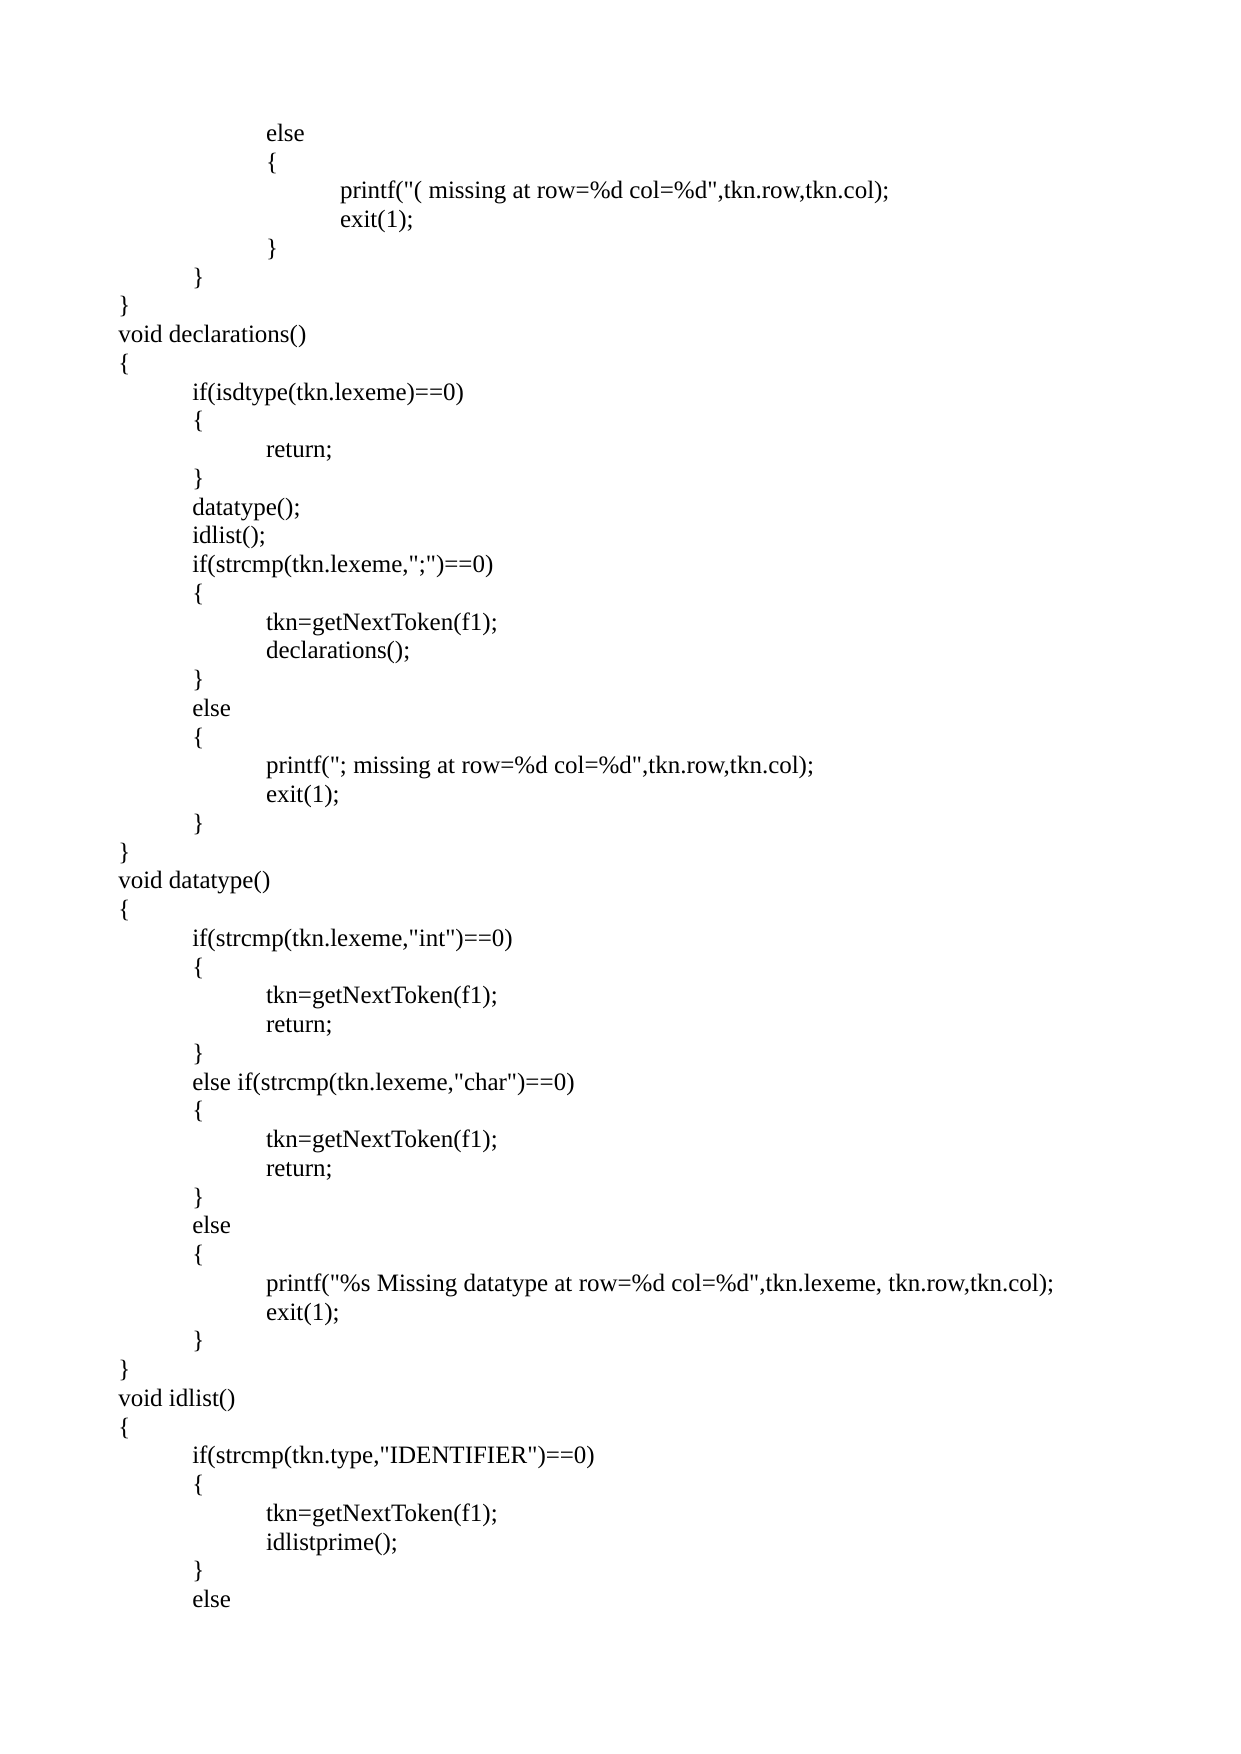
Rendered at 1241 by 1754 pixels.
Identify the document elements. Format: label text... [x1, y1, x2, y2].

text tkn=getNextToken(f1); [118, 981, 1122, 1009]
text return; [118, 1153, 1122, 1182]
text return; [118, 1009, 1122, 1038]
text { [118, 147, 1122, 176]
text void declarations() [118, 319, 1122, 348]
text { [118, 952, 1122, 981]
text } [118, 1354, 1122, 1383]
text tkn=getNextToken(f1); [118, 1498, 1122, 1527]
text { [118, 1096, 1122, 1124]
text } [118, 291, 1122, 319]
text } [118, 664, 1122, 693]
text printf("( missing at row=%d col=%d",tkn.row,tkn.col); [118, 176, 1122, 204]
text return; [118, 434, 1122, 463]
text idlist(); [118, 521, 1122, 549]
text { [118, 348, 1122, 377]
text { [118, 722, 1122, 751]
text datatype(); [118, 492, 1122, 521]
text exit(1); [118, 1297, 1122, 1326]
text } [118, 1326, 1122, 1354]
text } [118, 808, 1122, 837]
text else [118, 118, 1122, 147]
text printf("; missing at row=%d col=%d",tkn.row,tkn.col); [118, 751, 1122, 779]
text printf("%s Missing datatype at row=%d col=%d",tkn.lexeme, tkn.row,tkn.col); [118, 1268, 1122, 1297]
text } [118, 1182, 1122, 1211]
text else [118, 1584, 1122, 1613]
text { [118, 406, 1122, 434]
text } [118, 1038, 1122, 1067]
text tkn=getNextToken(f1); [118, 1124, 1122, 1153]
text exit(1); [118, 779, 1122, 808]
text } [118, 837, 1122, 866]
text if(strcmp(tkn.type,"IDENTIFIER")==0) [118, 1441, 1122, 1469]
text { [118, 578, 1122, 607]
text else if(strcmp(tkn.lexeme,"char")==0) [118, 1067, 1122, 1096]
text { [118, 1469, 1122, 1498]
text { [118, 1412, 1122, 1441]
text void datatype() [118, 866, 1122, 894]
text else [118, 1211, 1122, 1239]
text } [118, 262, 1122, 291]
text } [118, 463, 1122, 492]
text { [118, 894, 1122, 923]
text if(strcmp(tkn.lexeme,"int")==0) [118, 923, 1122, 952]
text if(strcmp(tkn.lexeme,";")==0) [118, 549, 1122, 578]
text tkn=getNextToken(f1); [118, 607, 1122, 636]
text if(isdtype(tkn.lexeme)==0) [118, 377, 1122, 406]
text else [118, 693, 1122, 722]
text { [118, 1239, 1122, 1268]
text void idlist() [118, 1383, 1122, 1412]
text exit(1); [118, 204, 1122, 233]
text declarations(); [118, 636, 1122, 664]
text idlistprime(); [118, 1527, 1122, 1556]
text } [118, 1556, 1122, 1584]
text } [118, 233, 1122, 262]
